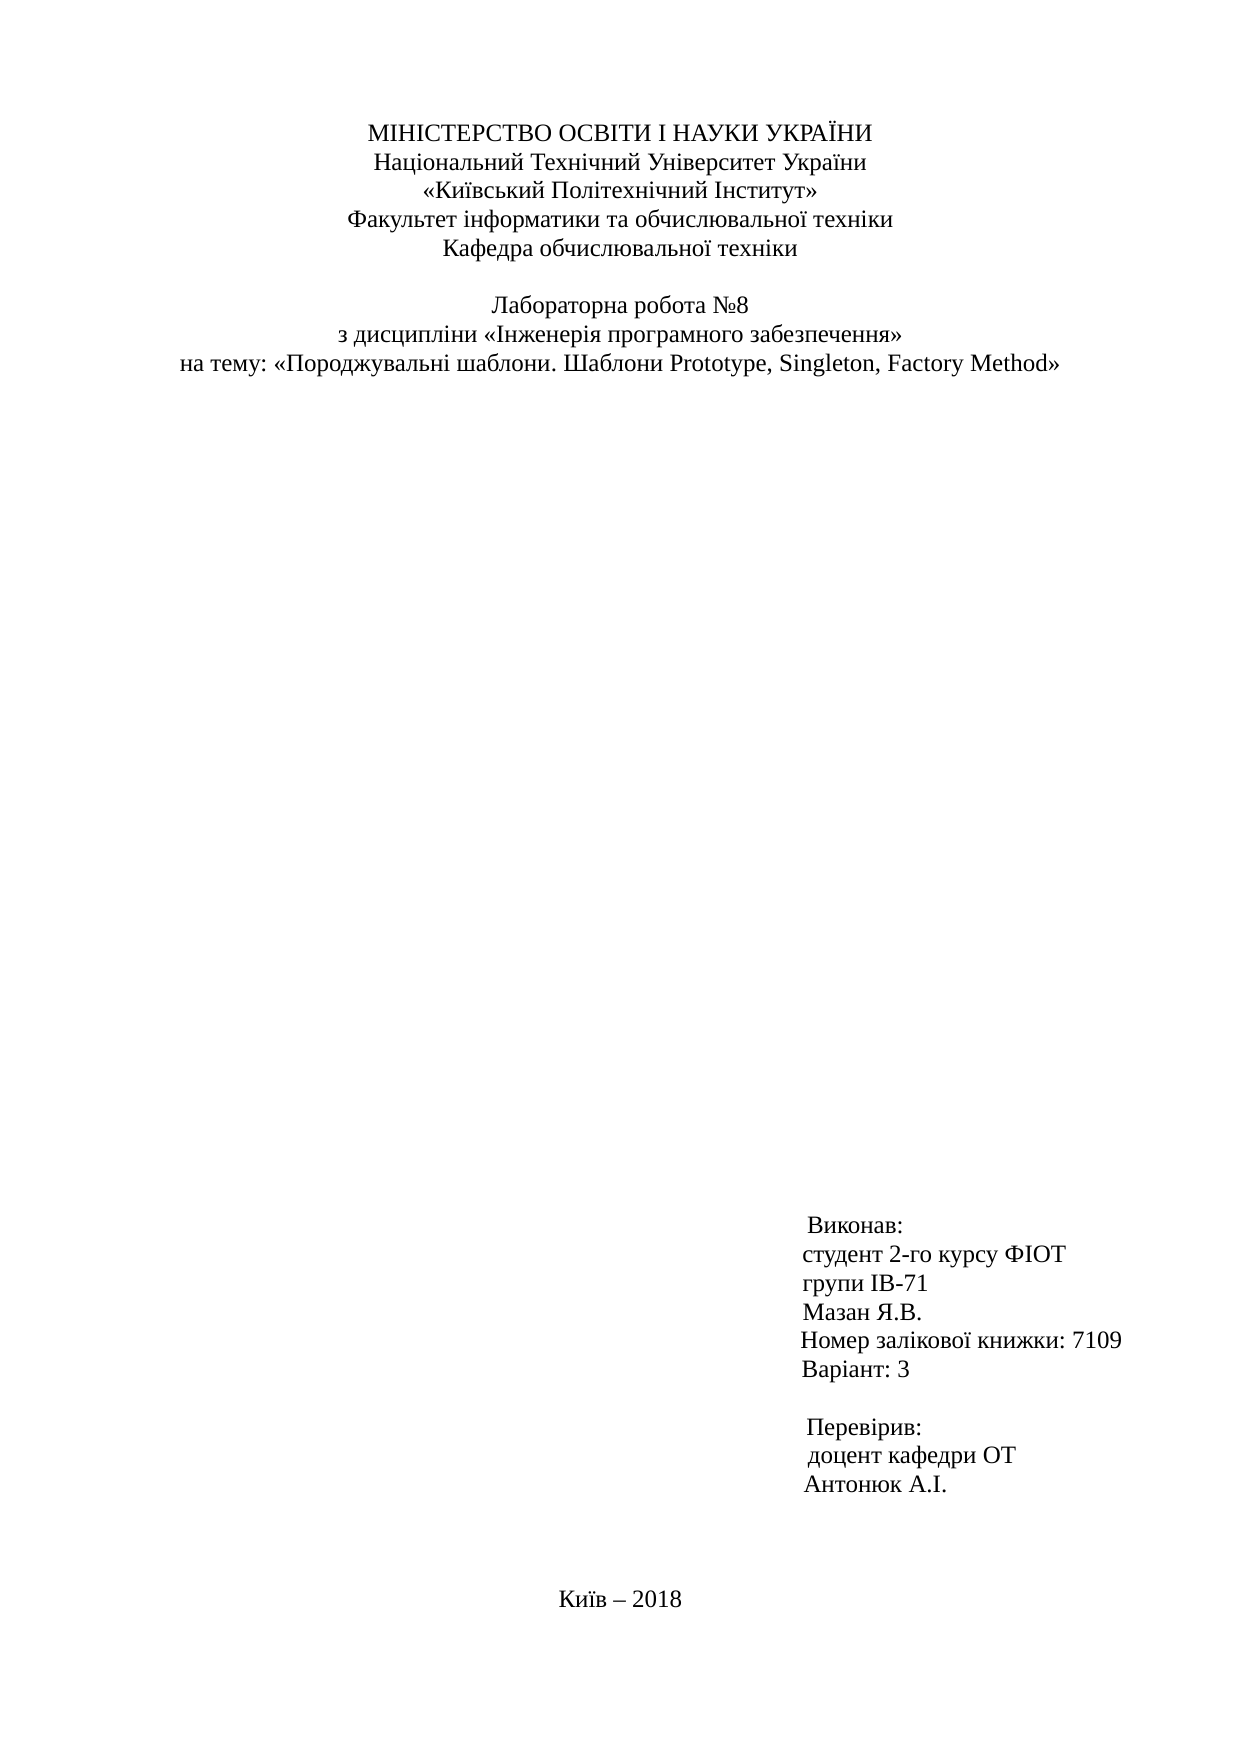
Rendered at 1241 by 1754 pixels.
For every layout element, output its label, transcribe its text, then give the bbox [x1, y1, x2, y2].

text МІНІСТЕРСТВО ОСВІТИ І НАУКИ УКРАЇНИ [118, 118, 1122, 147]
text Перевірив: [118, 1412, 1122, 1441]
text Лабораторна робота №8 [118, 291, 1122, 319]
text Варіант: 3 [118, 1354, 1122, 1383]
text з дисципліни «Інженерія програмного забезпечення» [118, 319, 1122, 348]
text студент 2-го курсу ФІОТ [118, 1239, 1122, 1268]
text Кафедра обчислювальної техніки [118, 233, 1122, 262]
text Номер залікової книжки: 7109 [118, 1326, 1122, 1354]
text Антонюк А.І. [118, 1469, 1122, 1498]
text Національний Технічний Університет України [118, 147, 1122, 176]
text доцент кафедри ОТ [118, 1441, 1122, 1469]
text на тему: «Породжувальні шаблони. Шаблони Prototype, Singleton, Factory Method» [118, 348, 1122, 377]
text групи ІВ-71 [118, 1268, 1122, 1297]
text Київ – 2018 [118, 1584, 1122, 1613]
text «Київський Політехнічний Інститут» [118, 176, 1122, 204]
text Виконав: [118, 1211, 1122, 1239]
text Мазан Я.В. [118, 1297, 1122, 1326]
text Факультет інформатики та обчислювальної техніки [118, 204, 1122, 233]
